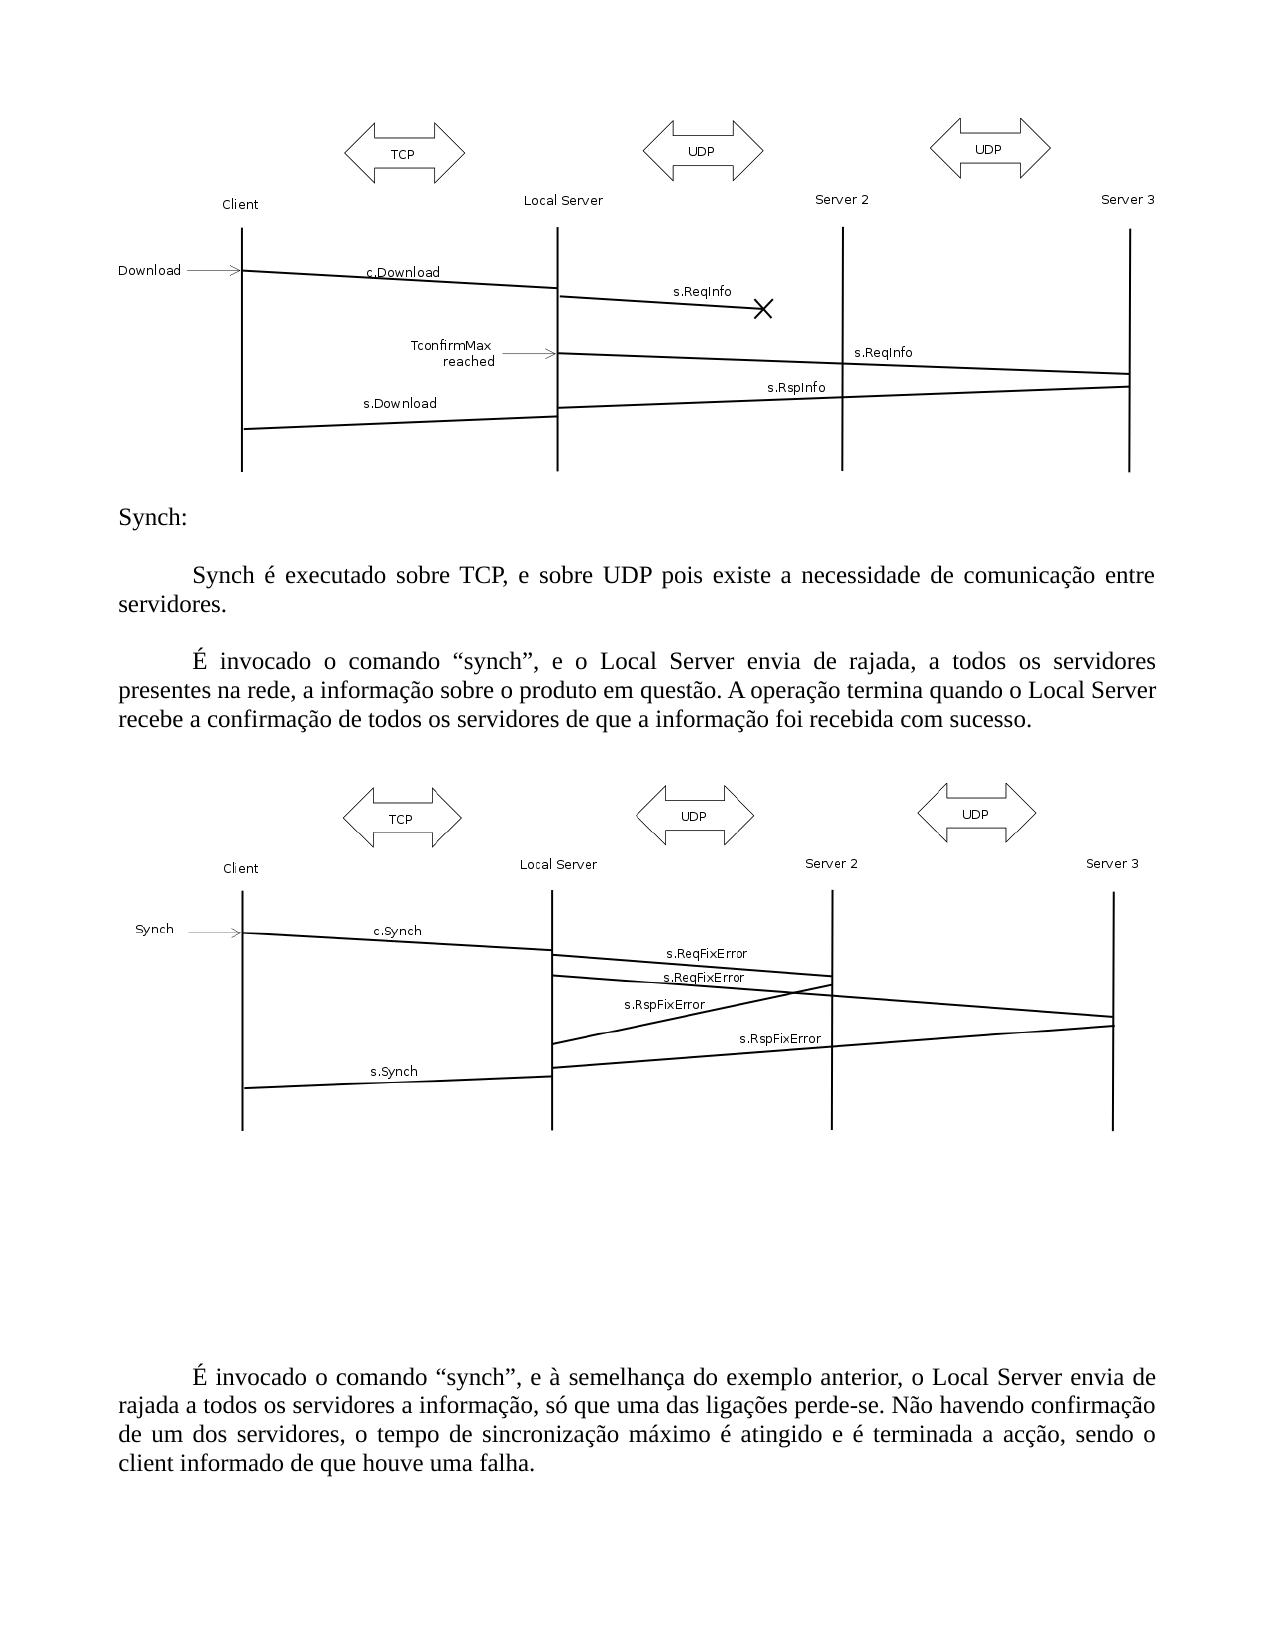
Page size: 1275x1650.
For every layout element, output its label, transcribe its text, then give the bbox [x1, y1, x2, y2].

text Synch é executado sobre TCP, e sobre UDP pois existe a necessidade de comunicação entre servidores. [118, 560, 1157, 617]
text É invocado o comando “synch”, e à semelhança do exemplo anterior, o Local Server envia de rajada a todos os servidores a informação, só que uma das ligações perde-se. Não havendo confirmação de um dos servidores, o tempo de sincronização máximo é atingido e é terminada a acção, sendo o client informado de que houve uma falha. [118, 1362, 1157, 1477]
text É invocado o comando “synch”, e o Local Server envia de rajada, a todos os servidores presentes na rede, a informação sobre o produto em questão. A operação termina quando o Local Server recebe a confirmação de todos os servidores de que a informação foi recebida com sucesso. [118, 646, 1157, 732]
picture [118, 118, 1157, 474]
picture [135, 783, 1140, 1132]
text Synch: [118, 502, 1157, 531]
